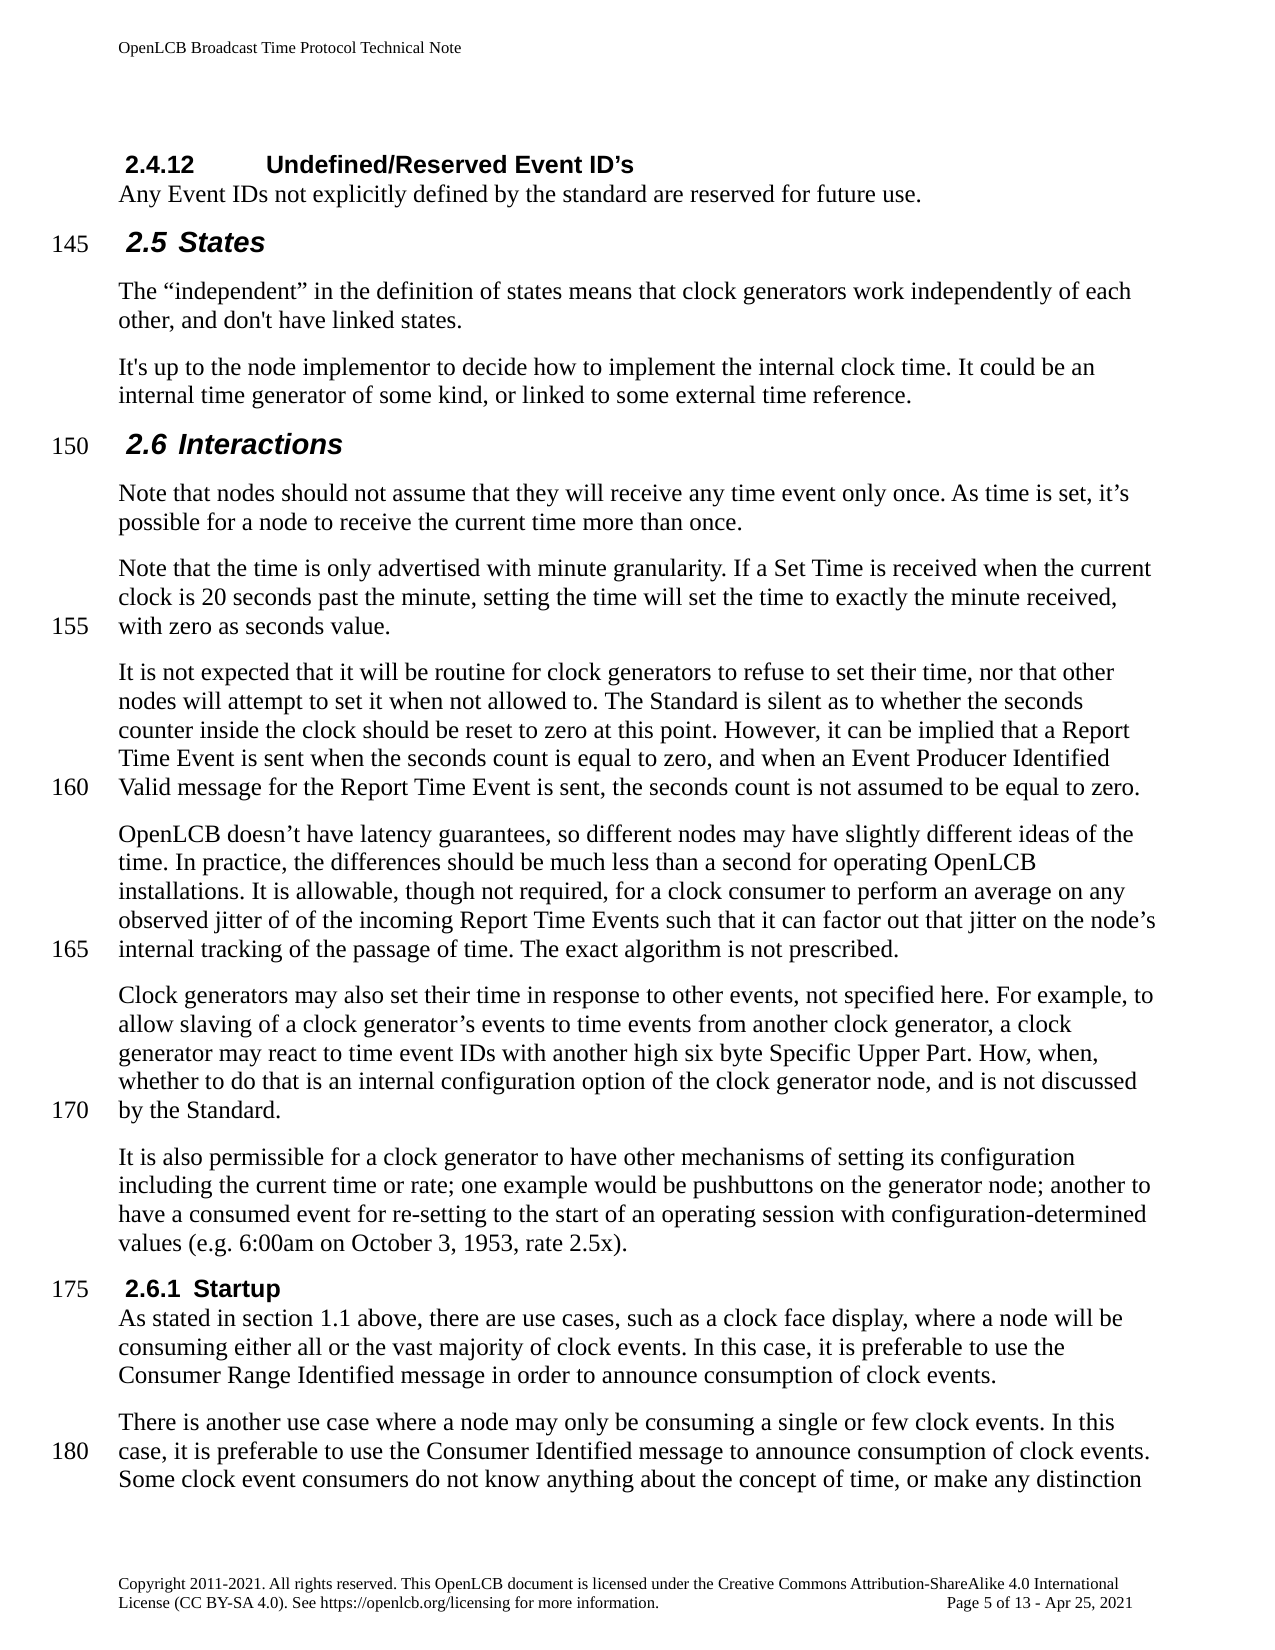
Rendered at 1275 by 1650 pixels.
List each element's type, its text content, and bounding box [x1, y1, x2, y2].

subtitle States [118, 225, 1157, 259]
text Note that the time is only advertised with minute granularity. If a Set Time is received when the current clock is 20 seconds past the minute, setting the time will set the time to exactly the minute received, with zero as seconds value. [118, 553, 1157, 639]
text It's up to the node implementor to decide how to implement the internal clock time. It could be an internal time generator of some kind, or linked to some external time reference. [118, 352, 1157, 409]
text As stated in section 1.1 above, there are use cases, such as a clock face display, where a node will be consuming either all or the vast majority of clock events. In this case, it is preferable to use the Consumer Range Identified message in order to announce consumption of clock events. [118, 1303, 1157, 1389]
text It is not expected that it will be routine for clock generators to refuse to set their time, nor that other nodes will attempt to set it when not allowed to. The Standard is silent as to whether the seconds counter inside the clock should be reset to zero at this point. However, it can be implied that a Report Time Event is sent when the seconds count is equal to zero, and when an Event Producer Identified Valid message for the Report Time Event is sent, the seconds count is not assumed to be equal to zero. [118, 657, 1157, 801]
text It is also permissible for a clock generator to have other mechanisms of setting its configuration including the current time or rate; one example would be pushbuttons on the generator node; another to have a consumed event for re-setting to the start of an operating session with configuration-determined values (e.g. 6:00am on October 3, 1953, rate 2.5x). [118, 1142, 1157, 1257]
subtitle Undefined/Reserved Event ID’s [118, 150, 1157, 179]
subtitle Interactions [118, 427, 1157, 460]
text Any Event IDs not explicitly defined by the standard are reserved for future use. [118, 179, 1157, 207]
text Clock generators may also set their time in response to other events, not specified here. For example, to allow slaving of a clock generator’s events to time events from another clock generator, a clock generator may react to time event IDs with another high six byte Specific Upper Part. How, when, whether to do that is an internal configuration option of the clock generator node, and is not discussed by the Standard. [118, 980, 1157, 1124]
text Note that nodes should not assume that they will receive any time event only once. As time is set, it’s possible for a node to receive the current time more than once. [118, 478, 1157, 536]
text OpenLCB doesn’t have latency guarantees, so different nodes may have slightly different ideas of the time. In practice, the differences should be much less than a second for operating OpenLCB installations. It is allowable, though not required, for a clock consumer to perform an average on any observed jitter of of the incoming Report Time Events such that it can factor out that jitter on the node’s internal tracking of the passage of time. The exact algorithm is not prescribed. [118, 819, 1157, 962]
text The “independent” in the definition of states means that clock generators work independently of each other, and don't have linked states. [118, 276, 1157, 334]
text There is another use case where a node may only be consuming a single or few clock events. In this case, it is preferable to use the Consumer Identified message to announce consumption of clock events. Some clock event consumers do not know anything about the concept of time, or make any distinction [118, 1407, 1157, 1493]
subtitle Startup [118, 1274, 1157, 1303]
